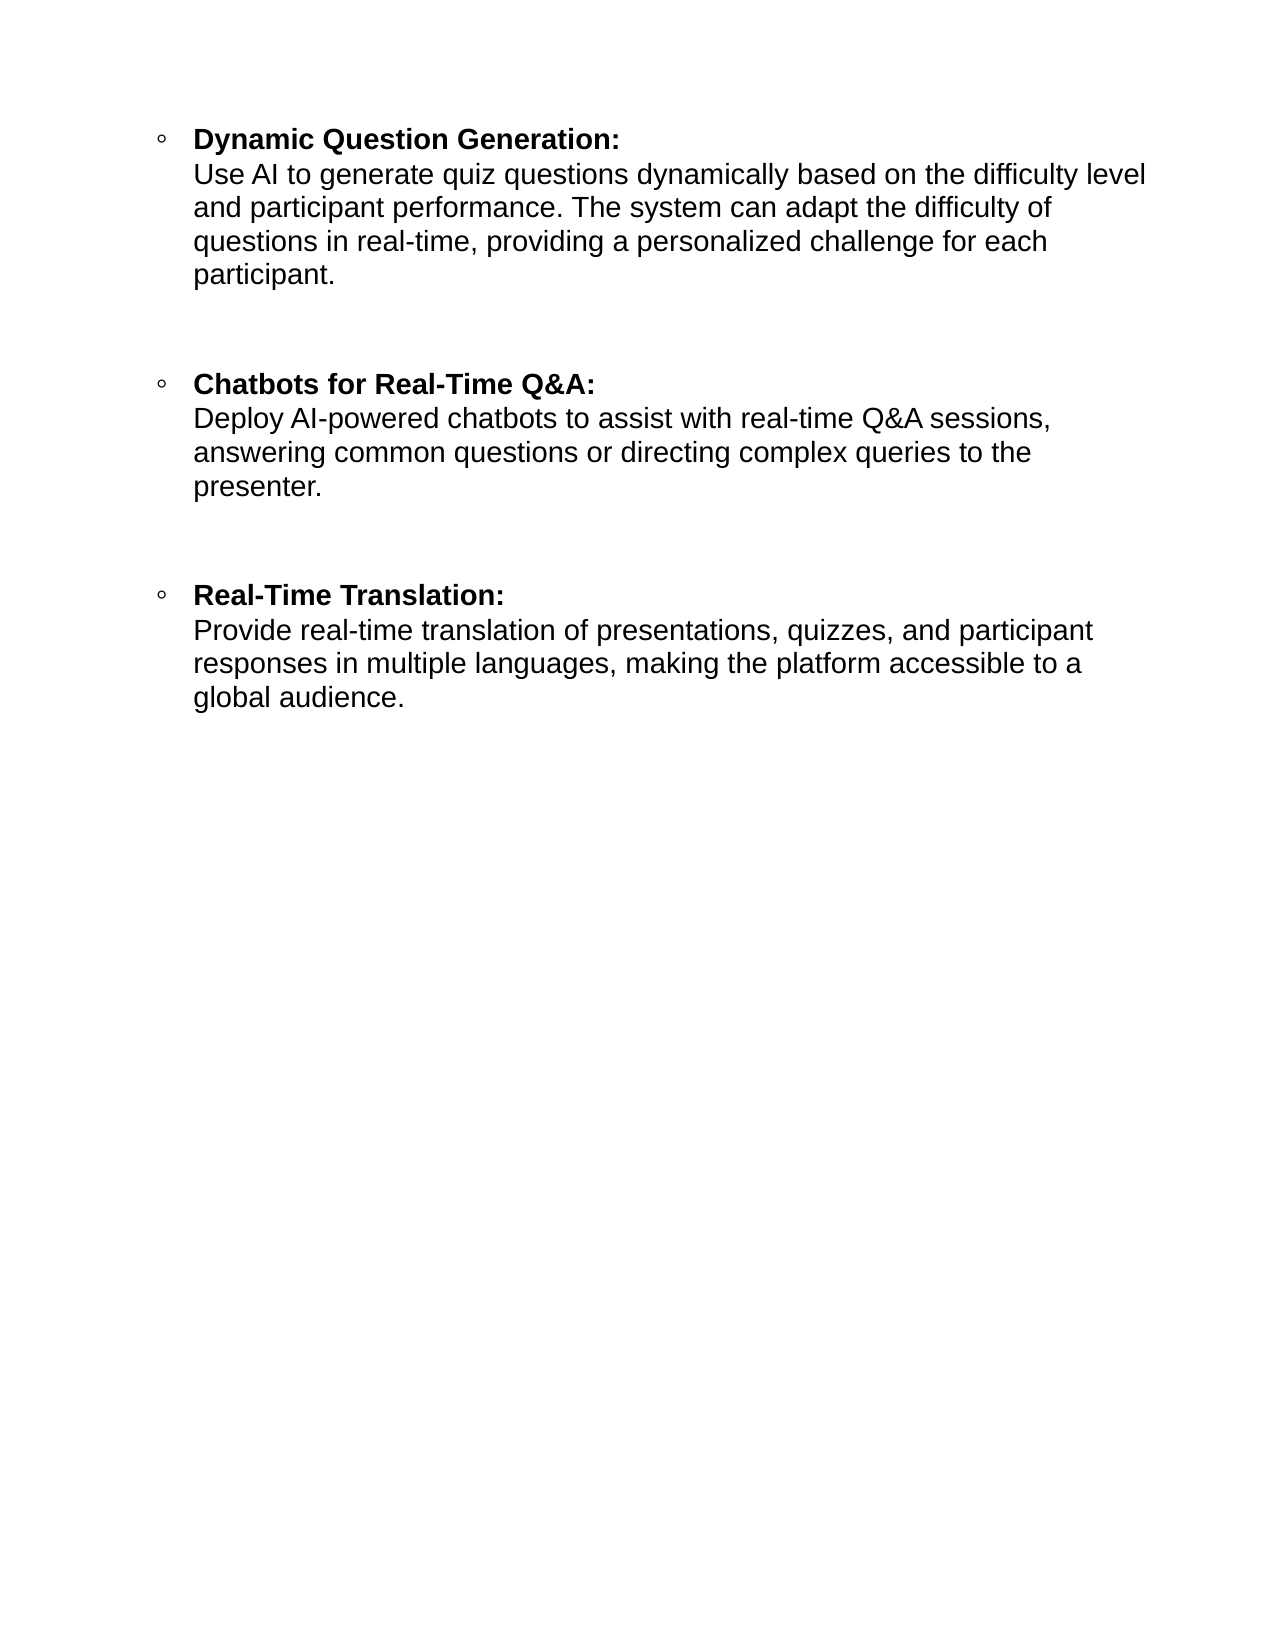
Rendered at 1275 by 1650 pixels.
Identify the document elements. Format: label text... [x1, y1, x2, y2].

subtitle Dynamic Question Generation: Use AI to generate quiz questions dynamically based on the difficulty level and participant performance. The system can adapt the difficulty of questions in real-time, providing a personalized challenge for each participant. [156, 118, 1157, 329]
subtitle Chatbots for Real-Time Q&A: Deploy AI-powered chatbots to assist with real-time Q&A sessions, answering common questions or directing complex queries to the presenter. [156, 363, 1157, 541]
subtitle Real-Time Translation: Provide real-time translation of presentations, quizzes, and participant responses in multiple languages, making the platform accessible to a global audience. [156, 574, 1157, 713]
